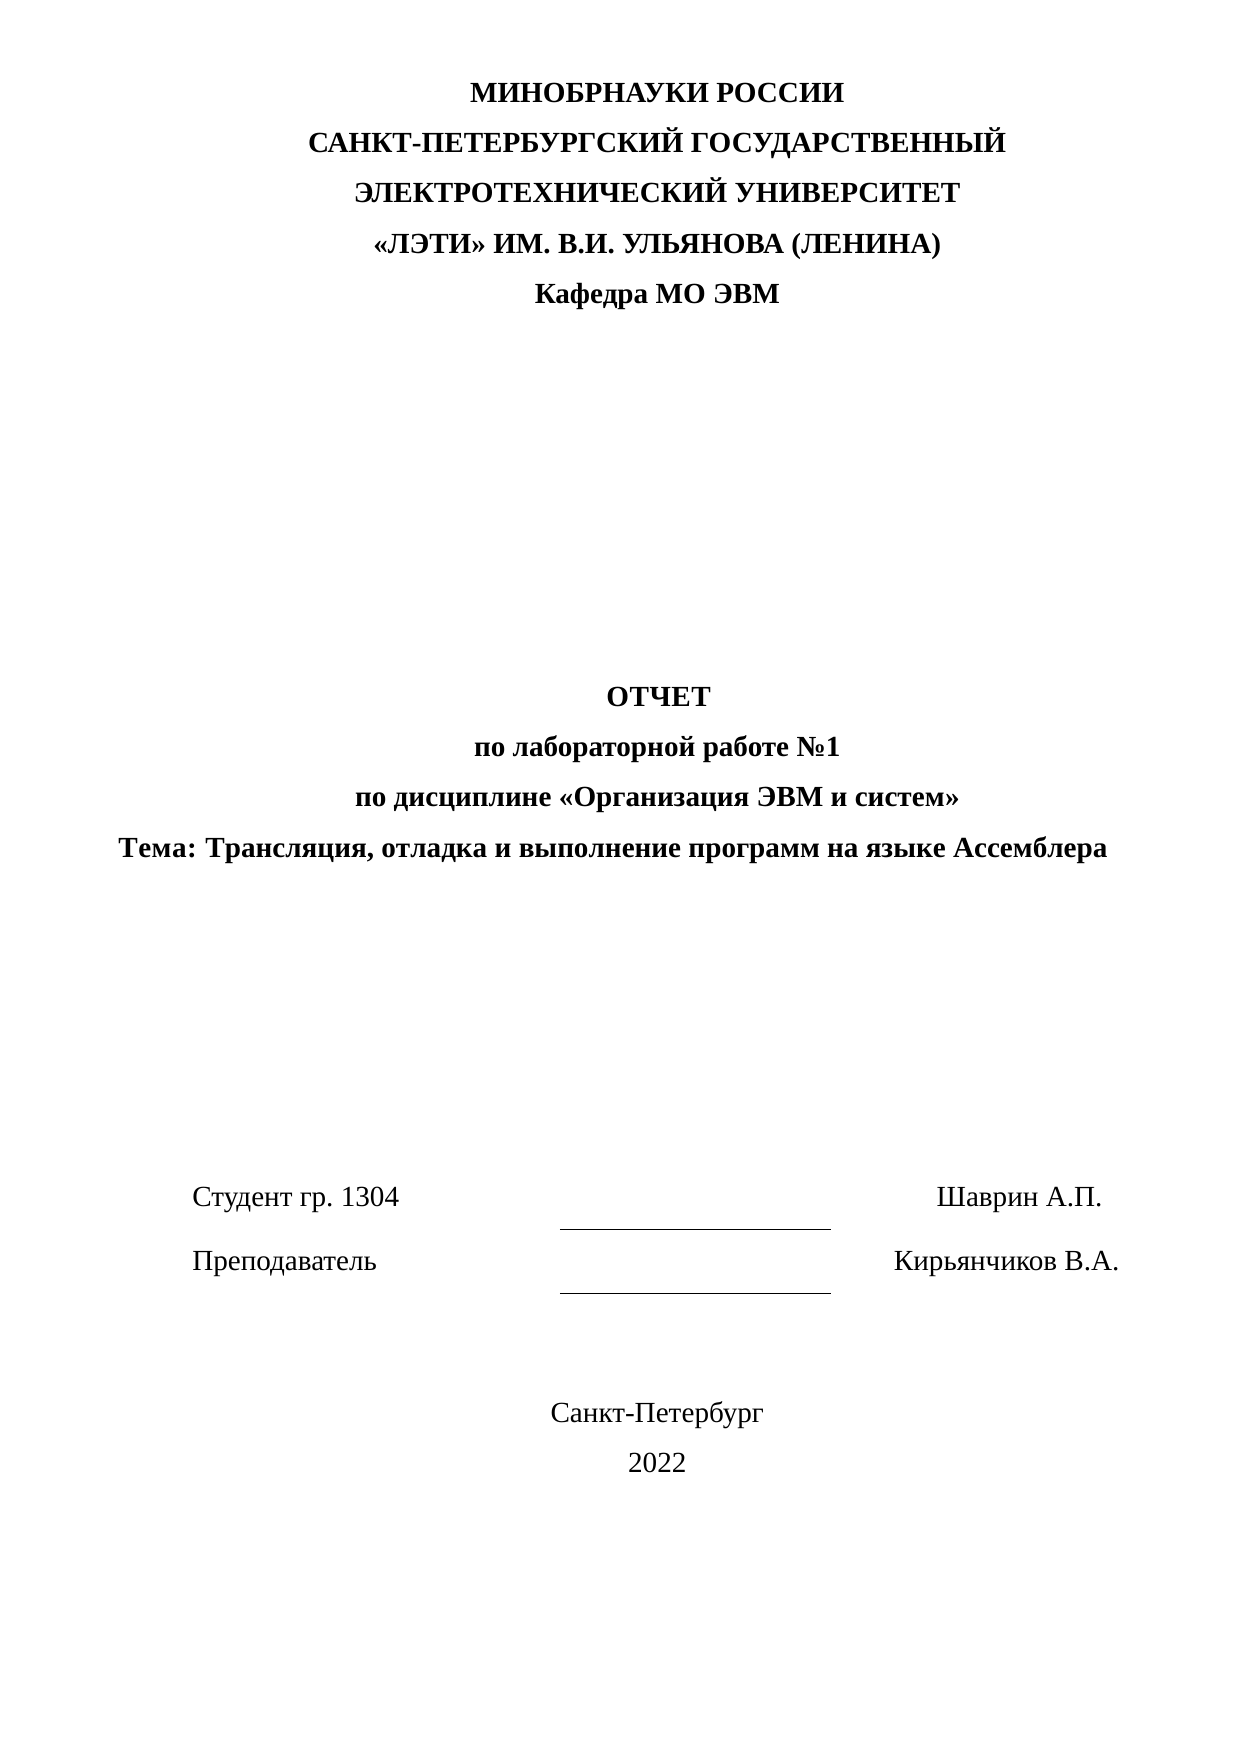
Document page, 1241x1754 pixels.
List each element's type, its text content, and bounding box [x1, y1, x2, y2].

text электротехнический университет [118, 176, 1122, 209]
table_header [560, 1165, 831, 1229]
text МИНОБРНАУКИ РОССИИ [118, 75, 1122, 108]
text Тема: Трансляция, отладка и выполнение программ на языке Ассемблера [118, 830, 1122, 863]
text по лабораторной работе №1 [118, 729, 1122, 763]
text по дисциплине «Организация ЭВМ и систем» [118, 779, 1122, 813]
table_cell Кирьянчиков В.А. [831, 1229, 1133, 1293]
table_cell Преподаватель [107, 1229, 560, 1293]
text «ЛЭТИ» им. В.И. Ульянова (Ленина) [118, 226, 1122, 259]
text Санкт-Петербург [118, 1395, 1122, 1428]
text Санкт-Петербургский государственный [118, 125, 1122, 159]
table_header Шаврин А.П. [831, 1165, 1133, 1229]
text 2022 [118, 1445, 1122, 1478]
text Кафедра МО ЭВМ [118, 276, 1122, 310]
table_header Студент гр. 1304 [107, 1165, 560, 1229]
text отчет [118, 679, 1122, 712]
table_cell [560, 1230, 831, 1293]
